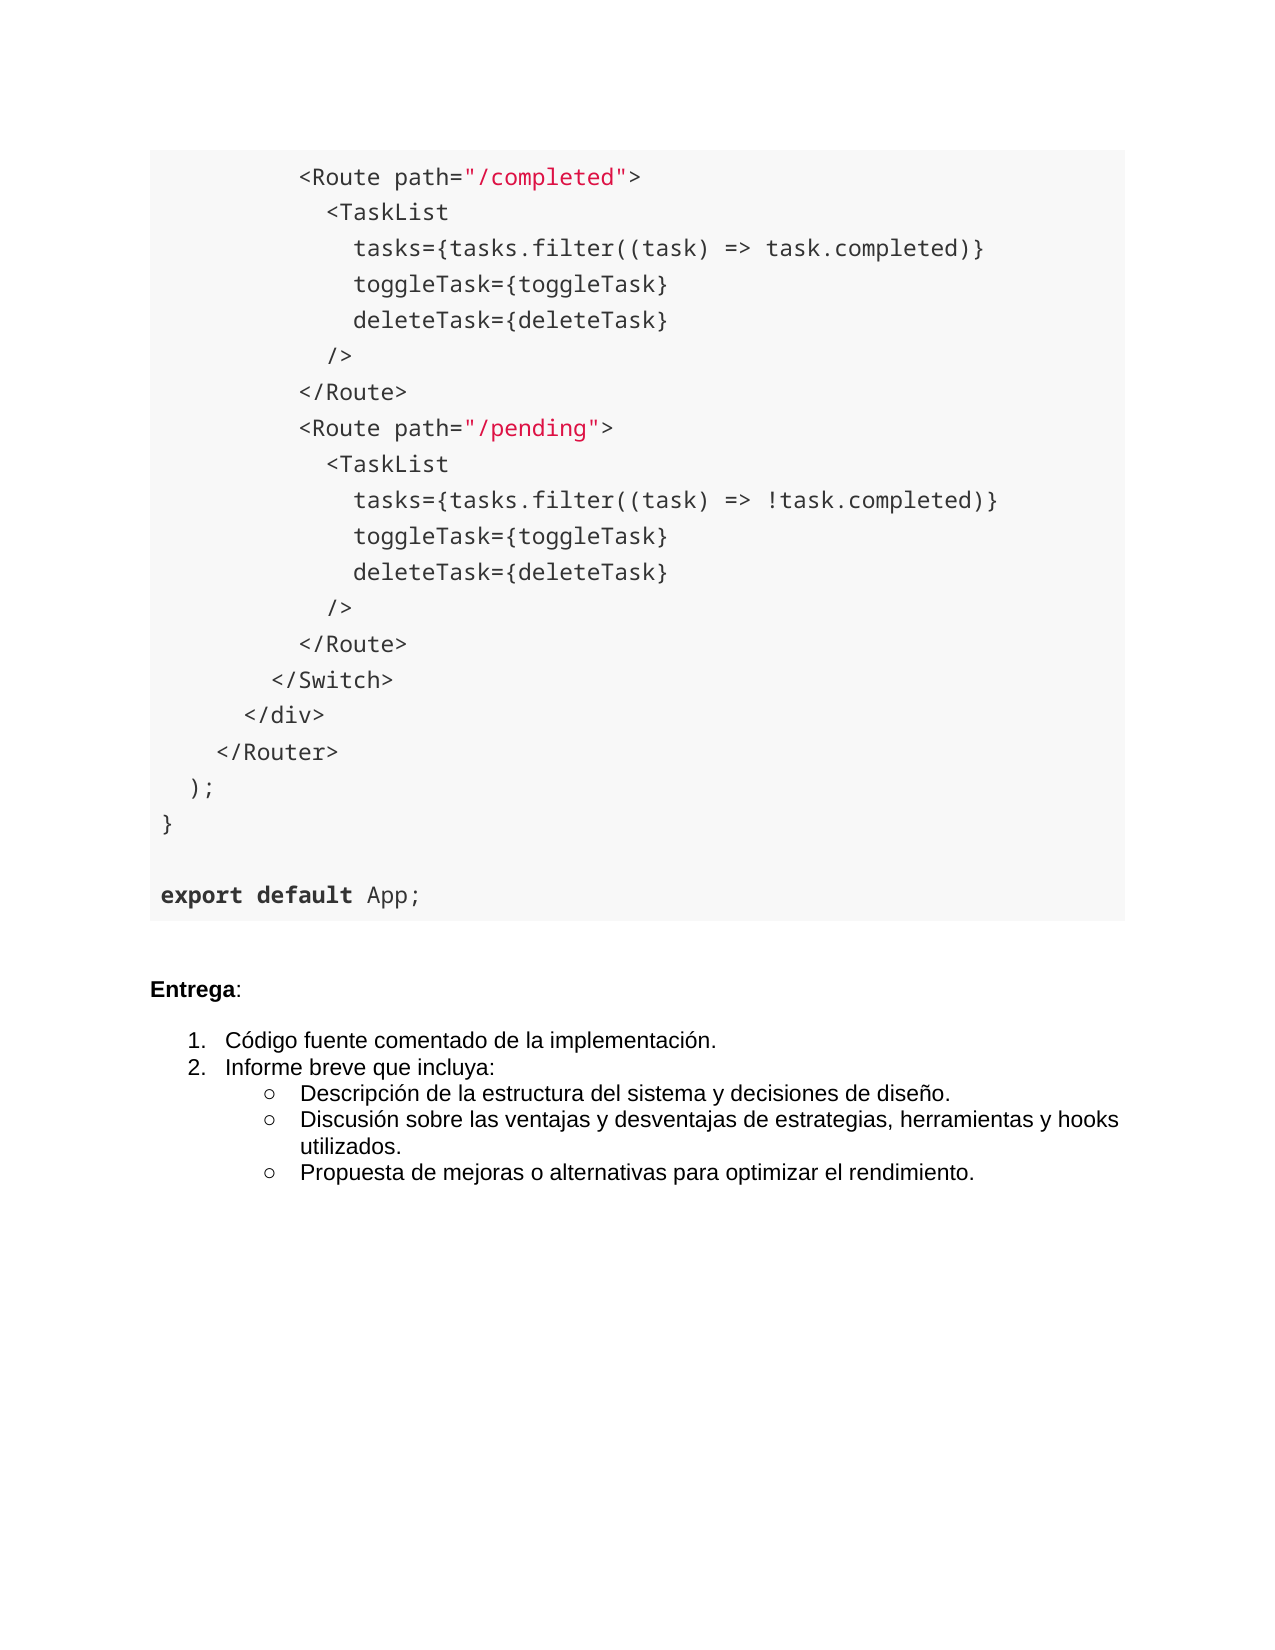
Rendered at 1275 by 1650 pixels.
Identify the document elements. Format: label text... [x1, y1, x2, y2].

list Código fuente comentado de la implementación. [187, 1027, 1125, 1054]
text Entrega: [150, 976, 1125, 1002]
list Descripción de la estructura del sistema y decisiones de diseño. [262, 1080, 1125, 1106]
list Informe breve que incluya: [187, 1054, 1125, 1080]
list Discusión sobre las ventajas y desventajas de estrategias, herramientas y hooks utilizados. [262, 1106, 1125, 1159]
list Propuesta de mejoras o alternativas para optimizar el rendimiento. [262, 1159, 1125, 1186]
table_header <Route path="/completed"> <TaskList tasks={tasks.filter((task) => task.completed)} toggleTask={toggleTask} deleteTask={deleteTask} /> </Route> <Route path="/pending"> <TaskList tasks={tasks.filter((task) => !task.completed)} toggleTask={toggleTask} deleteTask={deleteTask} /> </Route> </Switch> </div> </Router> ); } export default App; [150, 150, 1125, 921]
